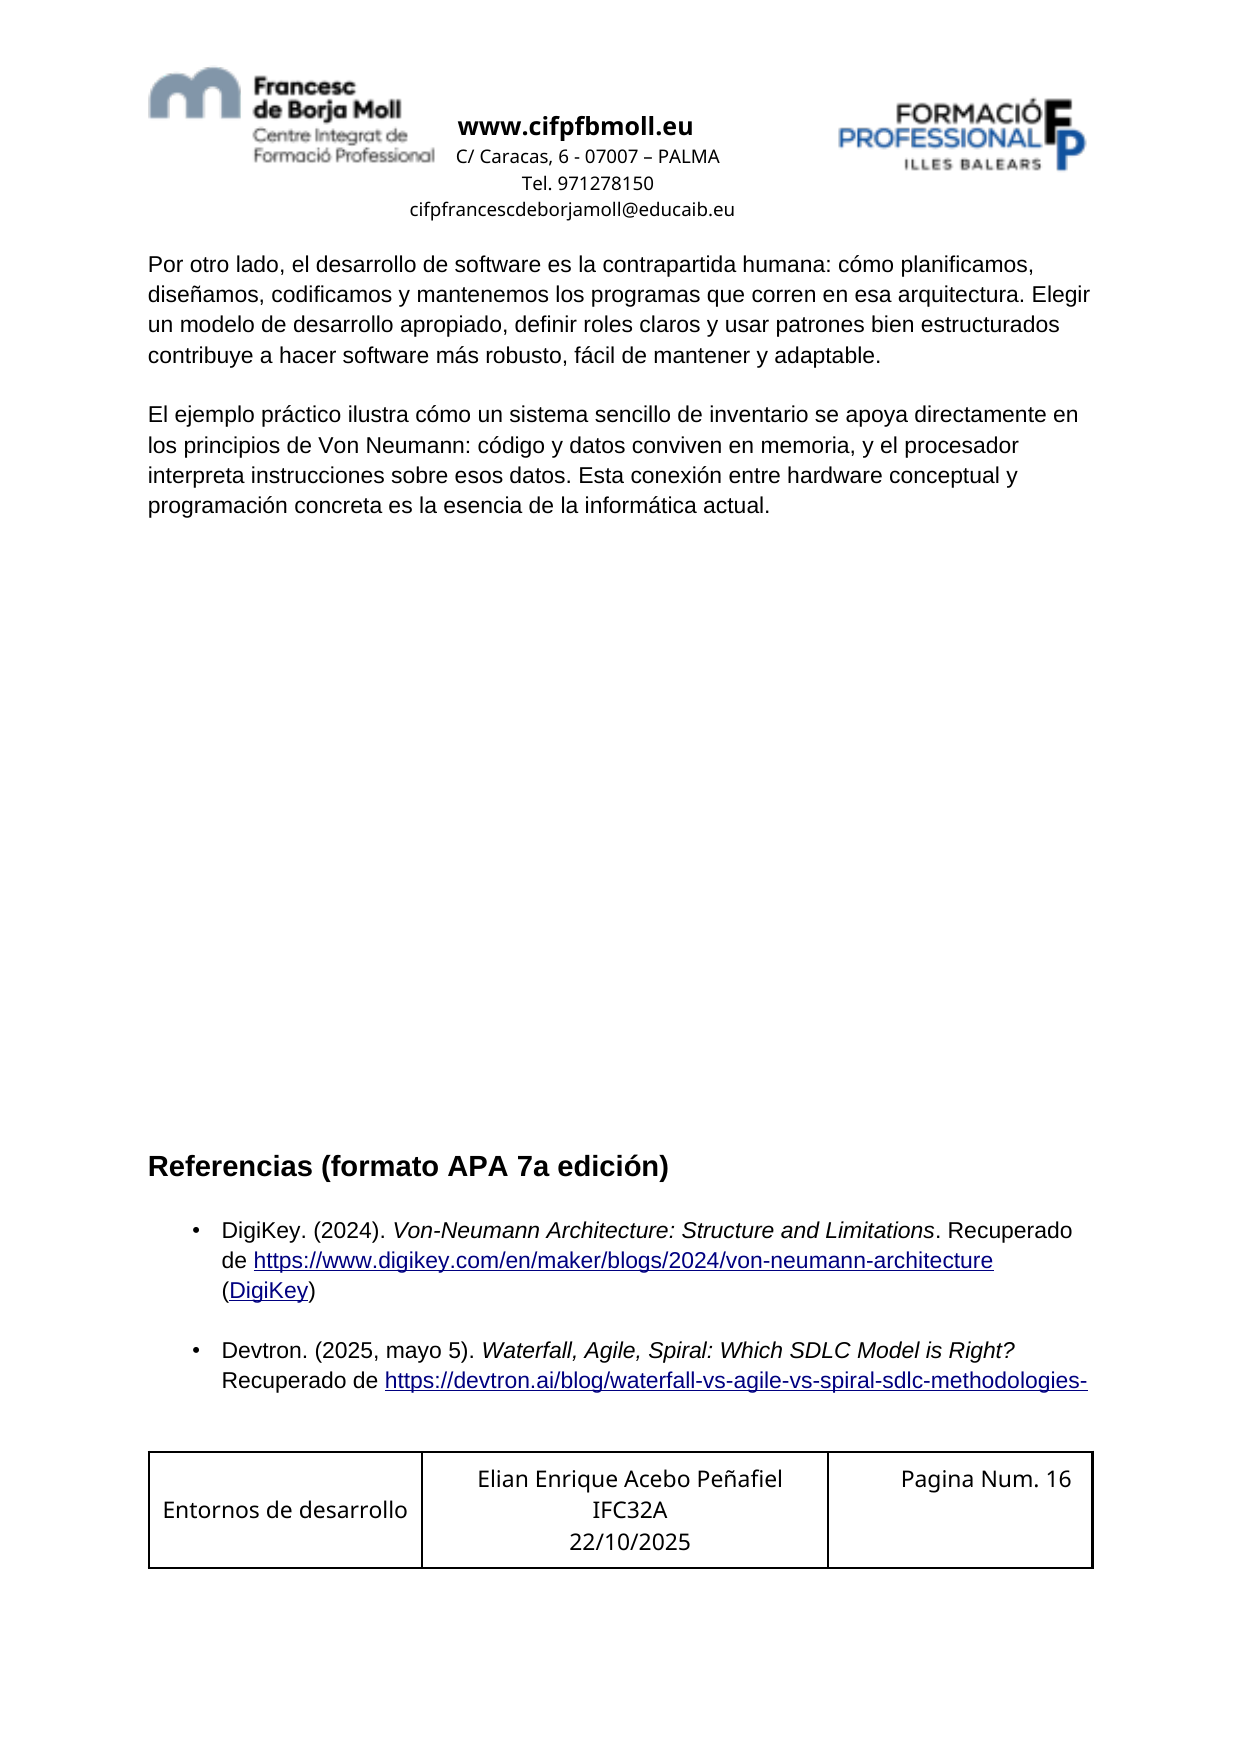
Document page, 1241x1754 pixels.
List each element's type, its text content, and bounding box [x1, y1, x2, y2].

picture [147, 64, 439, 169]
subtitle Referencias (formato APA 7a edición) [148, 1148, 1093, 1182]
text Por otro lado, el desarrollo de software es la contrapartida humana: cómo planificamos, diseñamos, codificamos y mantenemos los programas que corren en esa arquitectura. Elegir un modelo de desarrollo apropiado, definir roles claros y usar patrones bien estructurados contribuye a hacer software más robusto, fácil de mantener y adaptable. [148, 251, 1093, 368]
list DigiKey. (2024). Von-Neumann Architecture: Structure and Limitations. Recuperado de https://www.digikey.com/en/maker/blogs/2024/von-neumann-architecture (DigiKey) [192, 1217, 1093, 1303]
list Devtron. (2025, mayo 5). Waterfall, Agile, Spiral: Which SDLC Model is Right? Recuperado de https://devtron.ai/blog/waterfall-vs-agile-vs-spiral-sdlc-methodologies- [192, 1337, 1093, 1393]
picture [833, 43, 1093, 227]
text El ejemplo práctico ilustra cómo un sistema sencillo de inventario se apoya directamente en los principios de Von Neumann: código y datos conviven en memoria, y el procesador interpreta instrucciones sobre esos datos. Esta conexión entre hardware conceptual y programación concreta es la esencia de la informática actual. [148, 401, 1093, 518]
